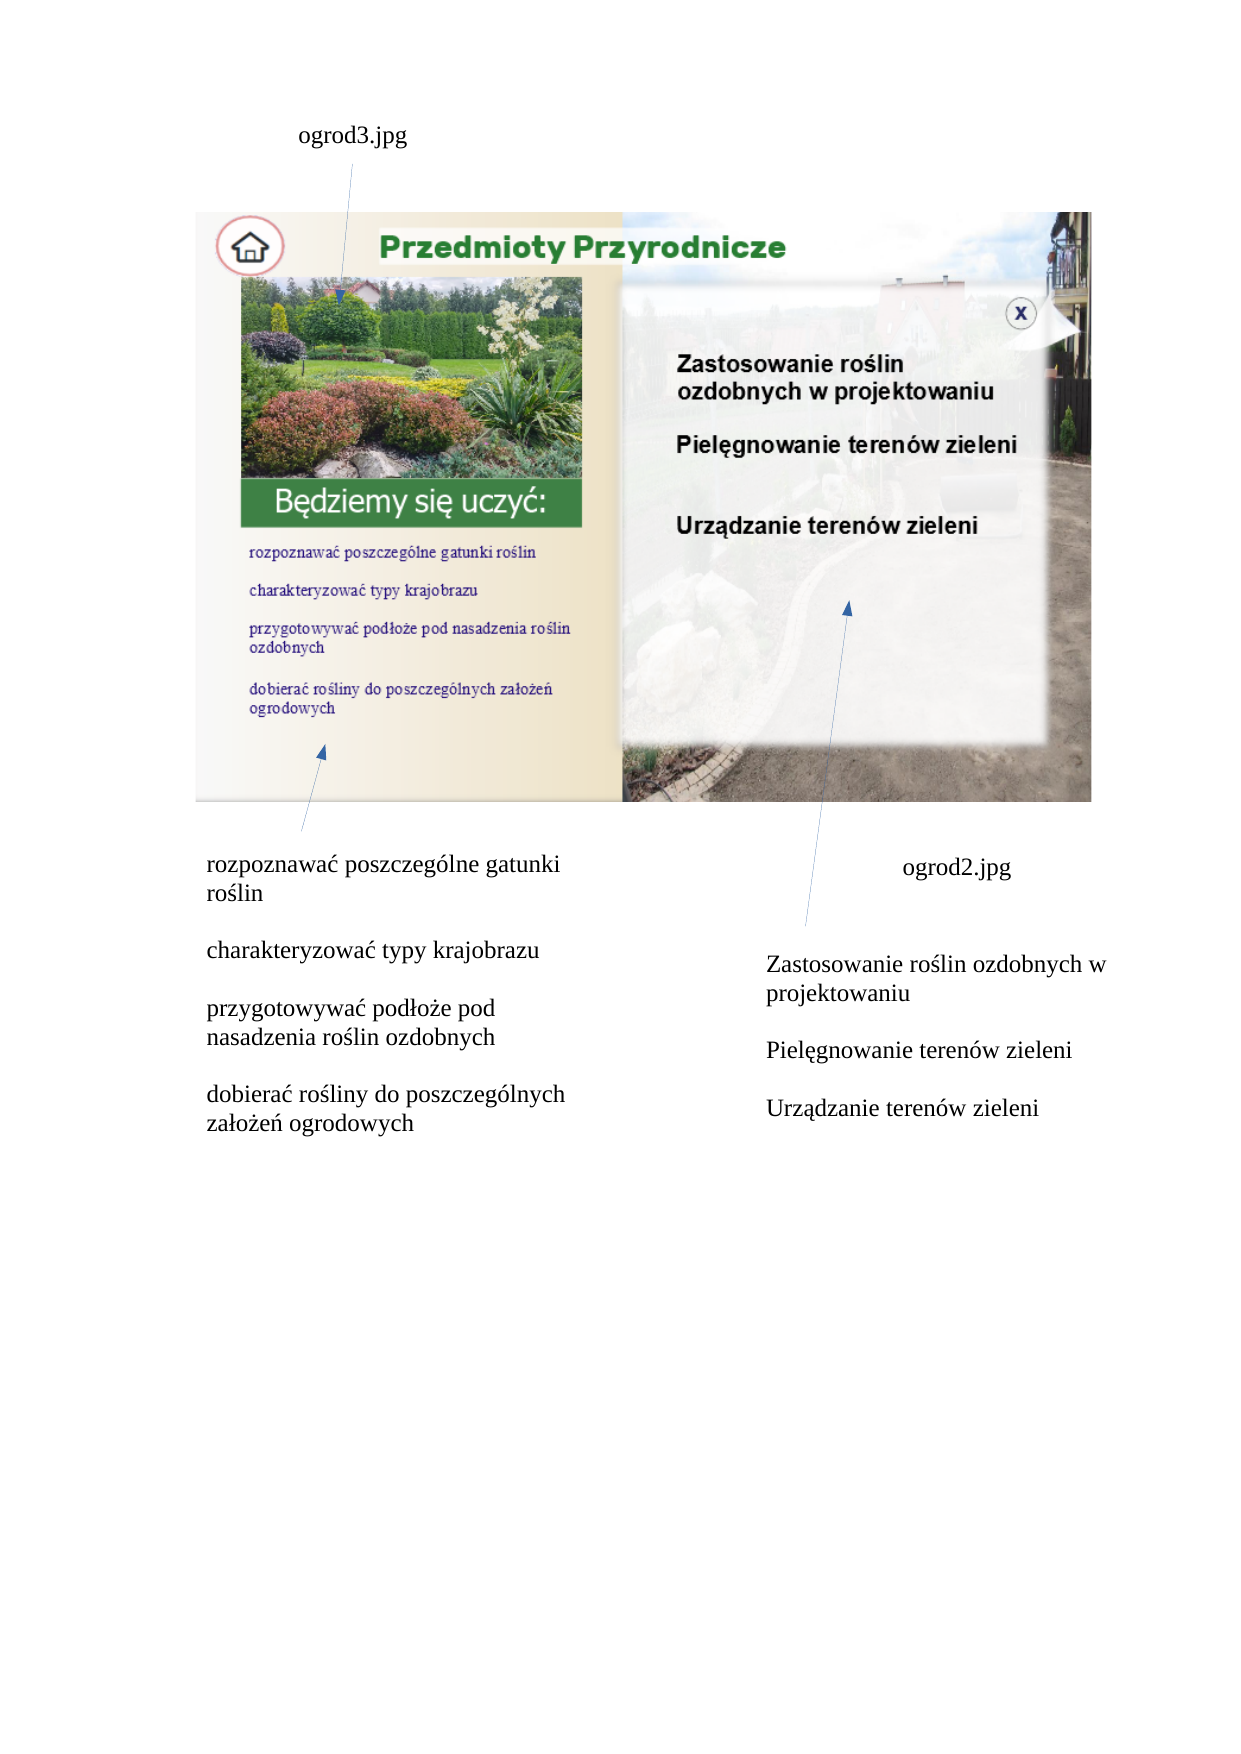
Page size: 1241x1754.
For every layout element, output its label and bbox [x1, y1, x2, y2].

picture [195, 212, 1092, 802]
